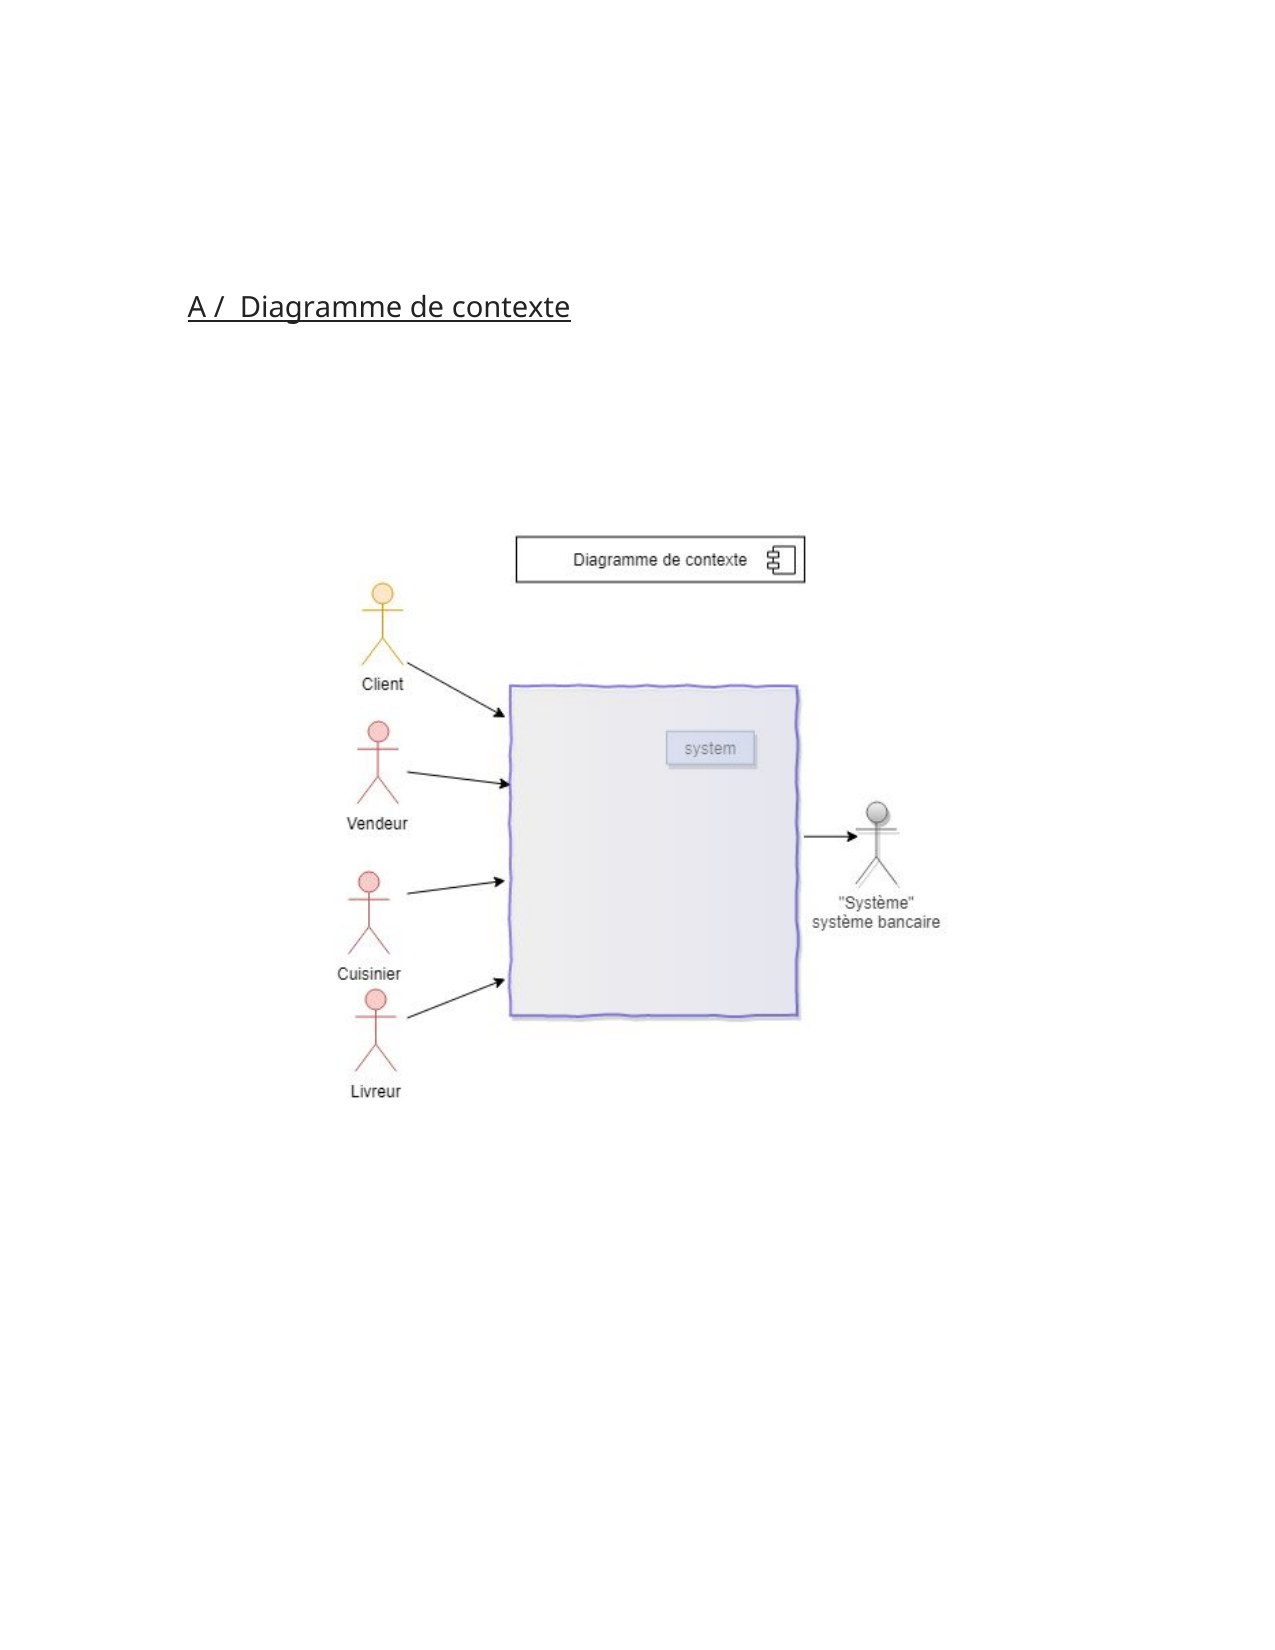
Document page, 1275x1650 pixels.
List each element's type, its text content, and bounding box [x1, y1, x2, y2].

text A / Diagramme de contexte [187, 286, 1087, 326]
picture [292, 466, 983, 1159]
